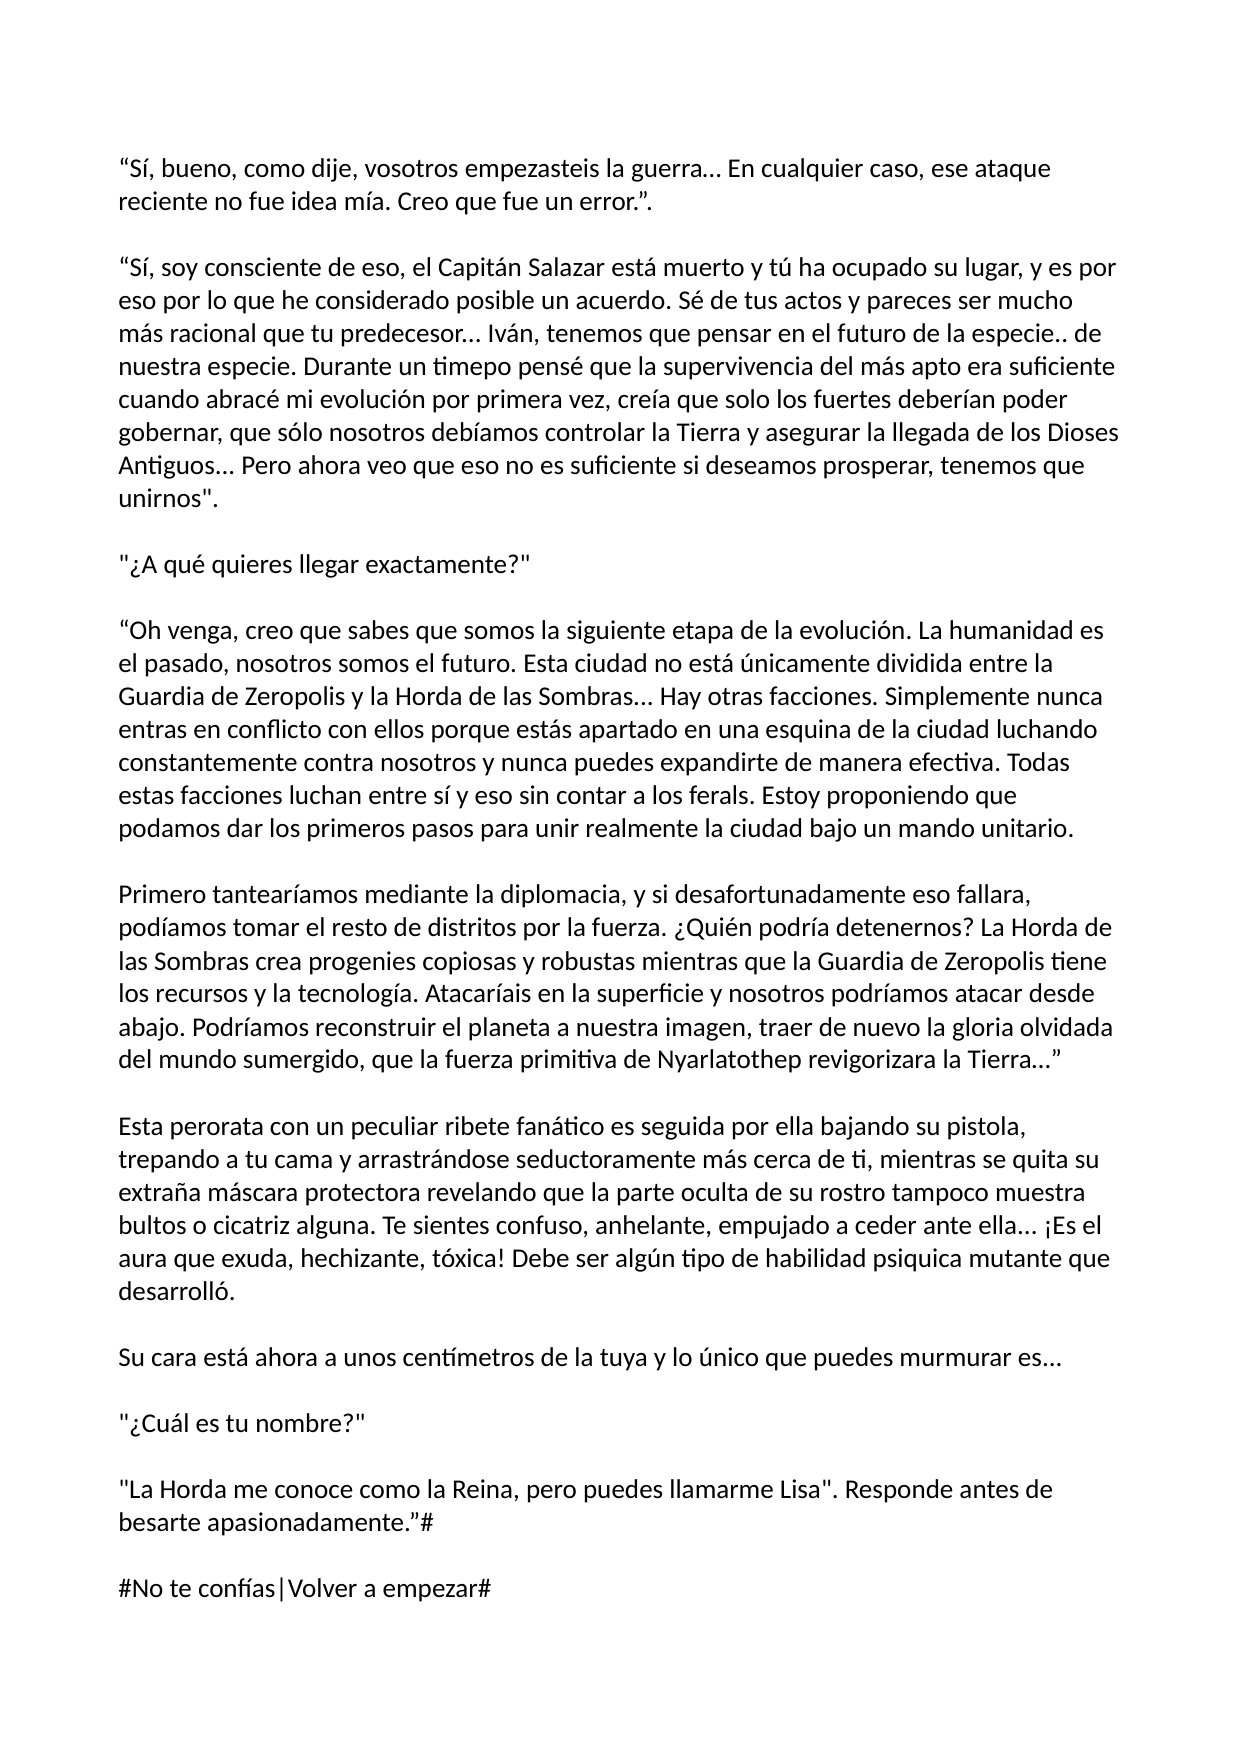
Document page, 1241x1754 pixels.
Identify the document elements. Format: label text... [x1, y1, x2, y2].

text Esta perorata con un peculiar ribete fanático es seguida por ella bajando su pistola, trepando a tu cama y arrastrándose seductoramente más cerca de ti, mientras se quita su extraña máscara protectora revelando que la parte oculta de su rostro tampoco muestra bultos o cicatriz alguna. Te sientes confuso, anhelante, empujado a ceder ante ella... ¡Es el aura que exuda, hechizante, tóxica! Debe ser algún tipo de habilidad psiquica mutante que desarrolló. [118, 1109, 1122, 1307]
text Su cara está ahora a unos centímetros de la tuya y lo único que puedes murmurar es... "¿Cuál es tu nombre?" [118, 1340, 1122, 1439]
text "La Horda me conoce como la Reina, pero puedes llamarme Lisa". Responde antes de besarte apasionadamente.”# [118, 1439, 1122, 1538]
text #No te confías|Volver a empezar# [118, 1571, 1122, 1604]
text "¿A qué quieres llegar exactamente?" [118, 514, 1122, 580]
text “Sí, bueno, como dije, vosotros empezasteis la guerra… En cualquier caso, ese ataque reciente no fue idea mía. Creo que fue un error.”. [118, 118, 1122, 217]
text “Oh venga, creo que sabes que somos la siguiente etapa de la evolución. La humanidad es el pasado, nosotros somos el futuro. Esta ciudad no está únicamente dividida entre la Guardia de Zeropolis y la Horda de las Sombras... Hay otras facciones. Simplemente nunca entras en conflicto con ellos porque estás apartado en una esquina de la ciudad luchando constantemente contra nosotros y nunca puedes expandirte de manera efectiva. Todas estas facciones luchan entre sí y eso sin contar a los ferals. Estoy proponiendo que podamos dar los primeros pasos para unir realmente la ciudad bajo un mando unitario. [118, 580, 1122, 844]
text Primero tantearíamos mediante la diplomacia, y si desafortunadamente eso fallara, podíamos tomar el resto de distritos por la fuerza. ¿Quién podría detenernos? La Horda de las Sombras crea progenies copiosas y robustas mientras que la Guardia de Zeropolis tiene los recursos y la tecnología. Atacaríais en la superficie y nosotros podríamos atacar desde abajo. Podríamos reconstruir el planeta a nuestra imagen, traer de nuevo la gloria olvidada del mundo sumergido, que la fuerza primitiva de Nyarlatothep revigorizara la Tierra…” [118, 878, 1122, 1076]
text “Sí, soy consciente de eso, el Capitán Salazar está muerto y tú ha ocupado su lugar, y es por eso por lo que he considerado posible un acuerdo. Sé de tus actos y pareces ser mucho más racional que tu predecesor... Iván, tenemos que pensar en el futuro de la especie.. de nuestra especie. Durante un timepo pensé que la supervivencia del más apto era suficiente cuando abracé mi evolución por primera vez, creía que solo los fuertes deberían poder gobernar, que sólo nosotros debíamos controlar la Tierra y asegurar la llegada de los Dioses Antiguos... Pero ahora veo que eso no es suficiente si deseamos prosperar, tenemos que unirnos". [118, 217, 1122, 514]
